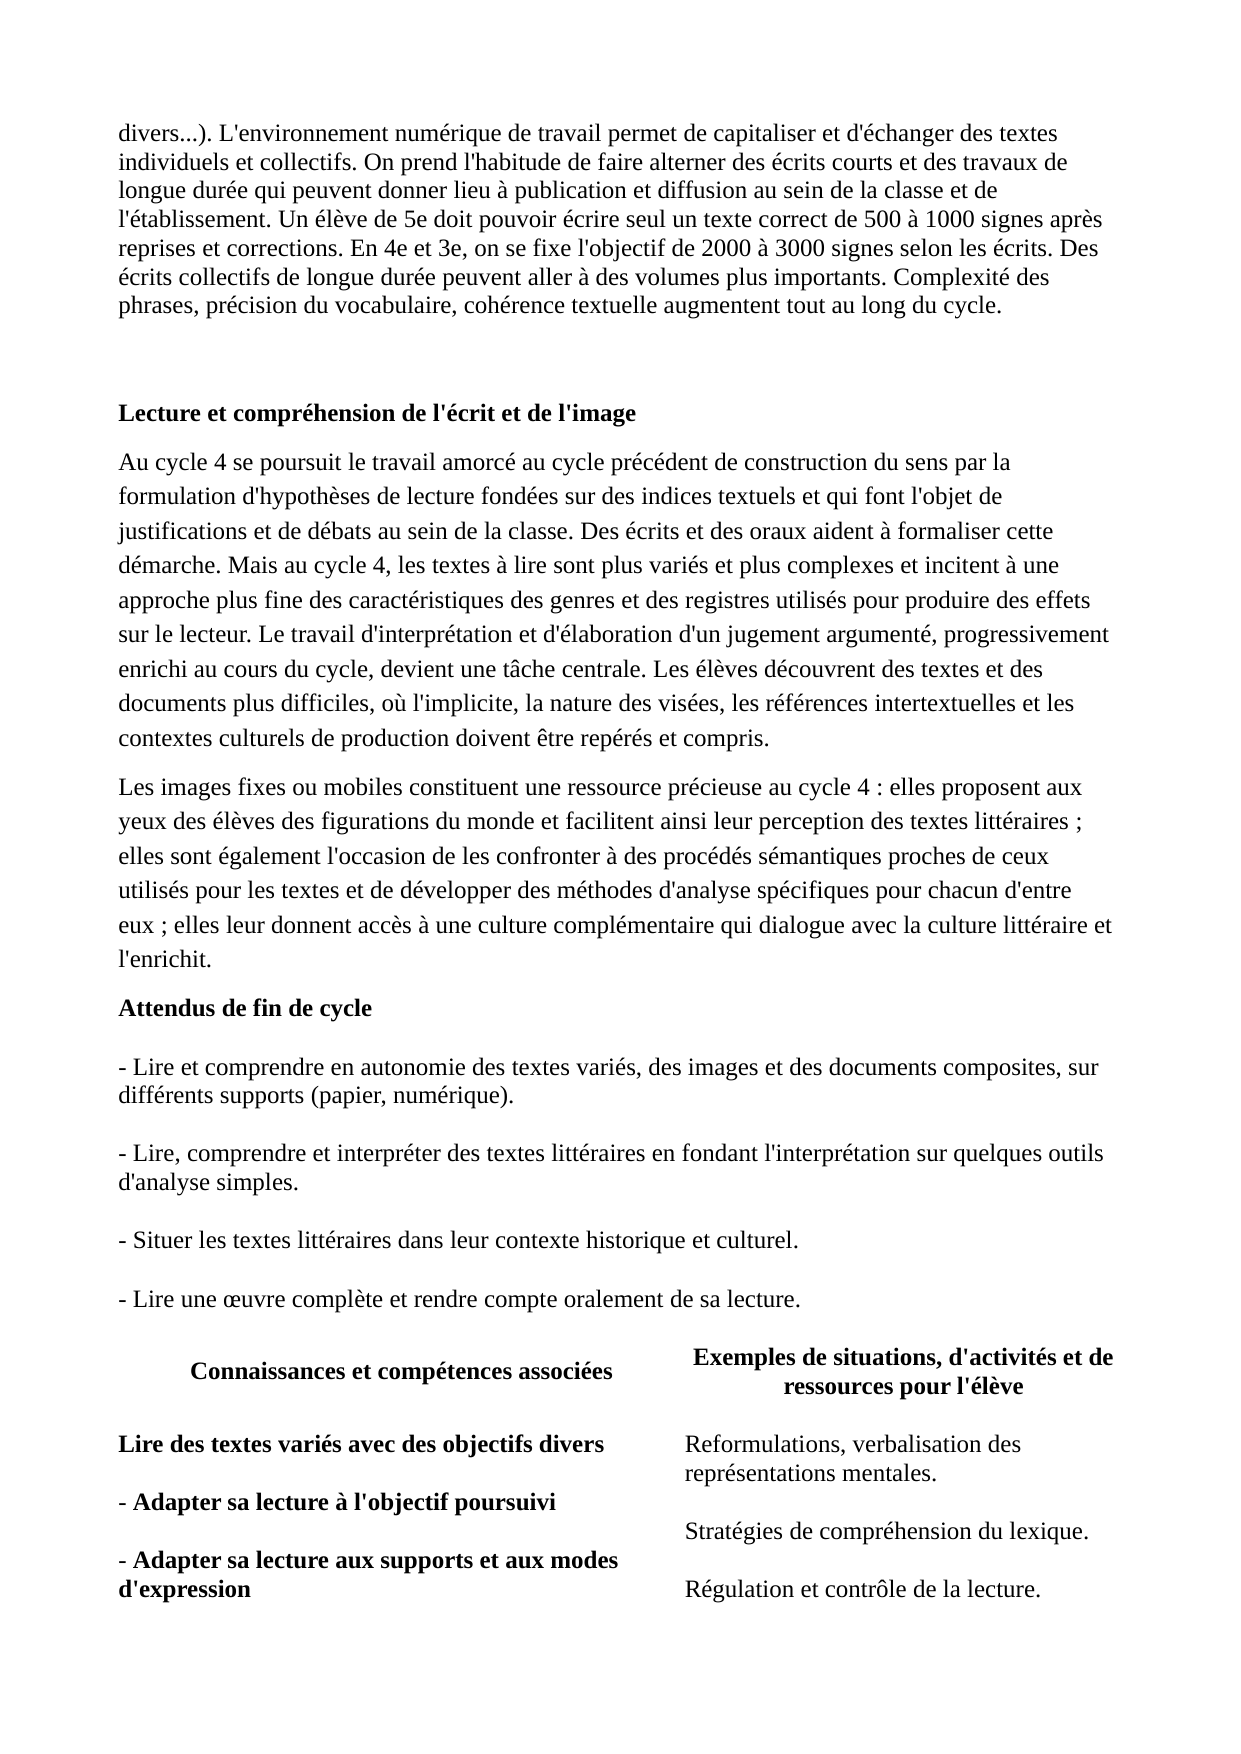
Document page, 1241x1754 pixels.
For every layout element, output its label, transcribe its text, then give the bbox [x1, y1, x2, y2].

text Les images fixes ou mobiles constituent une ressource précieuse au cycle 4 : elles proposent aux yeux des élèves des figurations du monde et facilitent ainsi leur perception des textes littéraires ; elles sont également l'occasion de les confronter à des procédés sémantiques proches de ceux utilisés pour les textes et de développer des méthodes d'analyse spécifiques pour chacun d'entre eux ; elles leur donnent accès à une culture complémentaire qui dialogue avec la culture littéraire et l'enrichit. [118, 772, 1122, 973]
table_cell - Lire et comprendre en autonomie des textes variés, des images et des documents composites, sur différents supports (papier, numérique). - Lire, comprendre et interpréter des textes littéraires en fondant l'interprétation sur quelques outils d'analyse simples. - Situer les textes littéraires dans leur contexte historique et culturel. - Lire une œuvre complète et rendre compte oralement de sa lecture. [118, 1052, 1122, 1342]
table_cell Reformulations, verbalisation des représentations mentales. Stratégies de compréhension du lexique. Régulation et contrôle de la lecture. [685, 1429, 1122, 1632]
table_cell divers...). L'environnement numérique de travail permet de capitaliser et d'échanger des textes individuels et collectifs. On prend l'habitude de faire alterner des écrits courts et des travaux de longue durée qui peuvent donner lieu à publication et diffusion au sein de la classe et de l'établissement. Un élève de 5e doit pouvoir écrire seul un texte correct de 500 à 1000 signes après reprises et corrections. En 4e et 3e, on se fixe l'objectif de 2000 à 3000 signes selon les écrits. Des écrits collectifs de longue durée peuvent aller à des volumes plus importants. Complexité des phrases, précision du vocabulaire, cohérence textuelle augmentent tout au long du cycle. [118, 118, 1122, 349]
table_header Attendus de fin de cycle [118, 993, 1122, 1052]
table_cell Connaissances et compétences associées [118, 1342, 684, 1429]
text Lecture et compréhension de l'écrit et de l'image [118, 398, 1122, 427]
table_cell Exemples de situations, d'activités et de ressources pour l'élève [685, 1342, 1122, 1429]
table_cell Lire des textes variés avec des objectifs divers - Adapter sa lecture à l'objectif poursuivi - Adapter sa lecture aux supports et aux modes d'expression [118, 1429, 684, 1632]
text Au cycle 4 se poursuit le travail amorcé au cycle précédent de construction du sens par la formulation d'hypothèses de lecture fondées sur des indices textuels et qui font l'objet de justifications et de débats au sein de la classe. Des écrits et des oraux aident à formaliser cette démarche. Mais au cycle 4, les textes à lire sont plus variés et plus complexes et incitent à une approche plus fine des caractéristiques des genres et des registres utilisés pour produire des effets sur le lecteur. Le travail d'interprétation et d'élaboration d'un jugement argumenté, progressivement enrichi au cours du cycle, devient une tâche centrale. Les élèves découvrent des textes et des documents plus difficiles, où l'implicite, la nature des visées, les références intertextuelles et les contextes culturels de production doivent être repérés et compris. [118, 447, 1122, 752]
